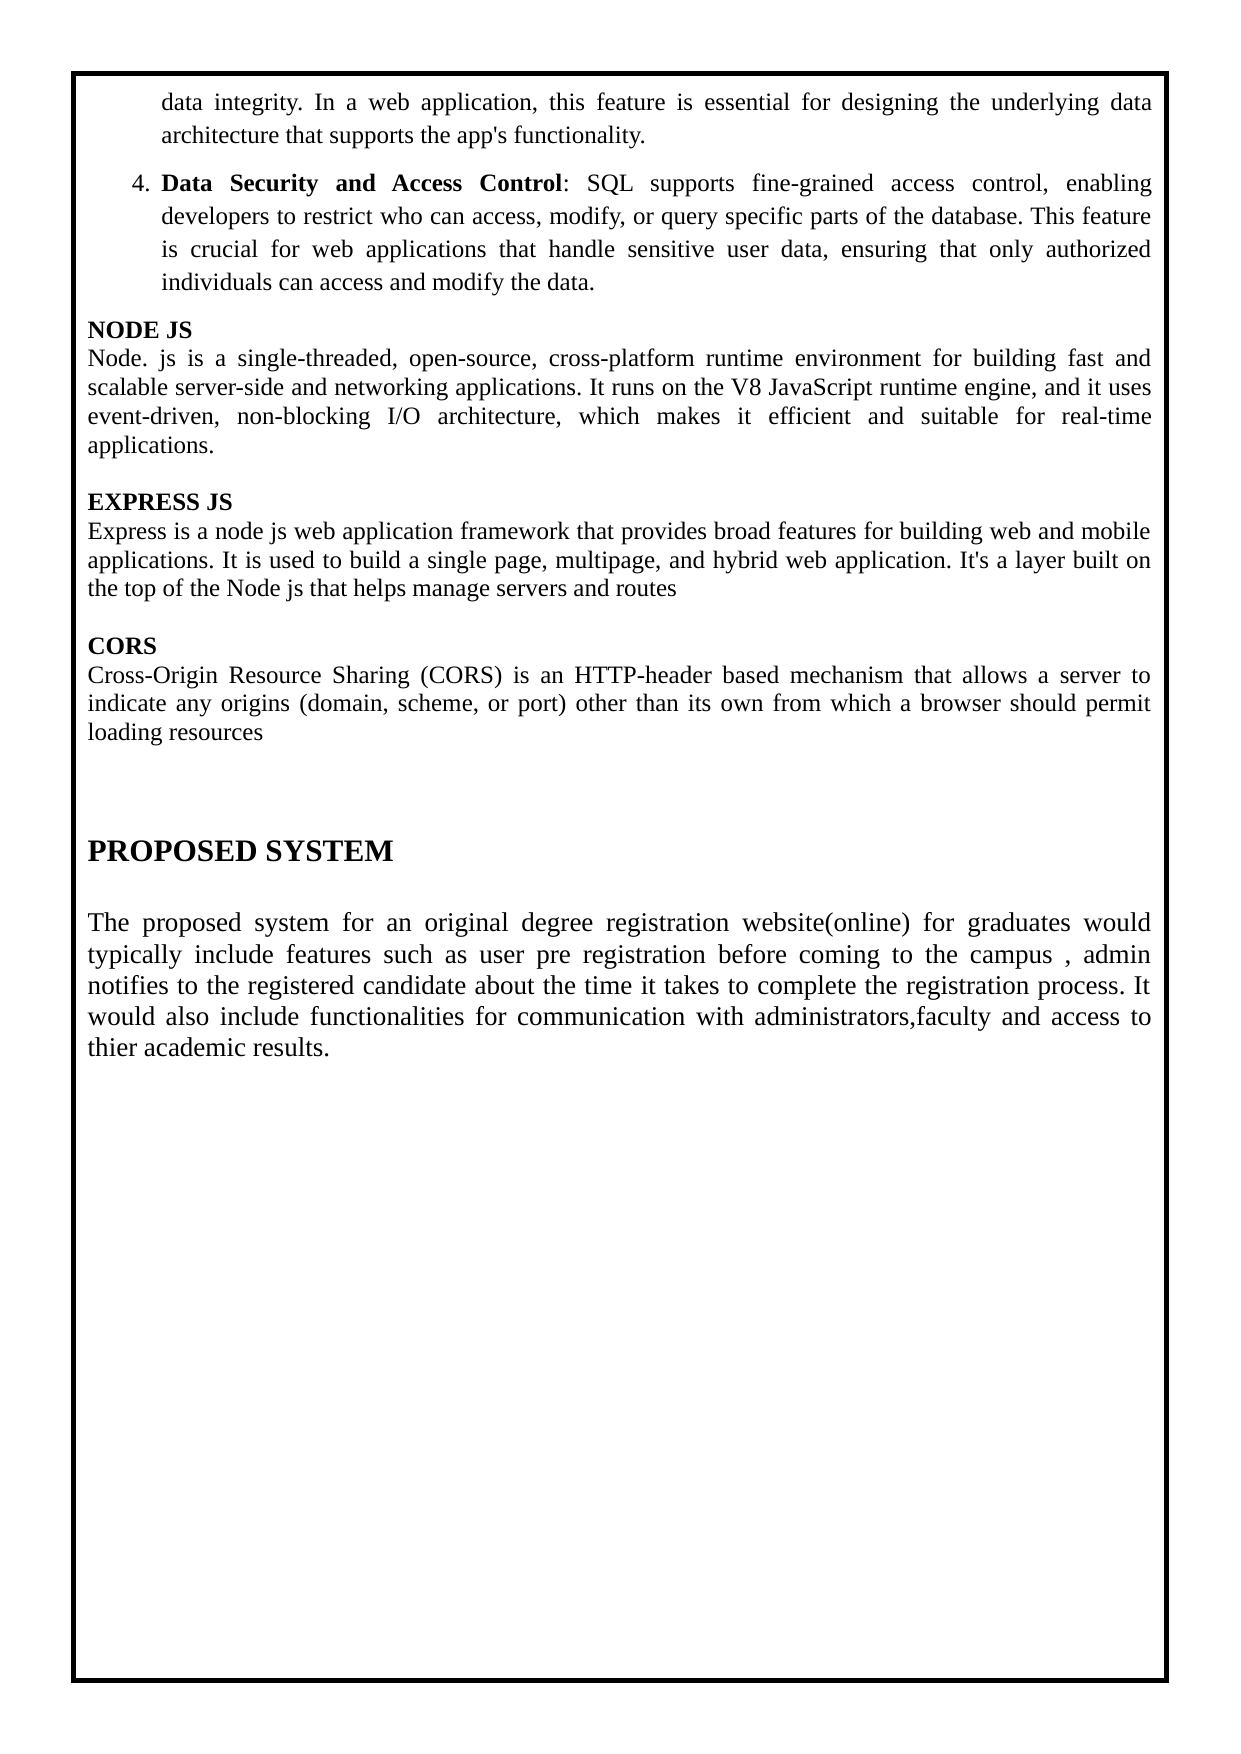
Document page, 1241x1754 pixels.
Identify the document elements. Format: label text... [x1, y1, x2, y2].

list data integrity. In a web application, this feature is essential for designing the underlying data architecture that supports the app's functionality. [132, 87, 1153, 149]
text Node. js is a single-threaded, open-source, cross-platform runtime environment for building fast and scalable server-side and networking applications. It runs on the V8 JavaScript runtime engine, and it uses event-driven, non-blocking I/O architecture, which makes it efficient and suitable for real-time applications. [87, 343, 1153, 458]
text PROPOSED SYSTEM [87, 832, 1153, 868]
text Express is a node js web application framework that provides broad features for building web and mobile applications. It is used to build a single page, multipage, and hybrid web application. It's a layer built on the top of the Node js that helps manage servers and routes [87, 516, 1153, 602]
list Data Security and Access Control: SQL supports fine-grained access control, enabling developers to restrict who can access, modify, or query specific parts of the database. This feature is crucial for web applications that handle sensitive user data, ensuring that only authorized individuals can access and modify the data. [132, 168, 1153, 296]
text The proposed system for an original degree registration website(online) for graduates would typically include features such as user pre registration before coming to the campus , admin notifies to the registered candidate about the time it takes to complete the registration process. It would also include functionalities for communication with administrators,faculty and access to thier academic results. [87, 907, 1153, 1062]
text EXPRESS JS [87, 487, 1153, 516]
text Cross-Origin Resource Sharing (CORS) is an HTTP-header based mechanism that allows a server to indicate any origins (domain, scheme, or port) other than its own from which a browser should permit loading resources [87, 660, 1153, 746]
text CORS [87, 631, 1153, 660]
text NODE JS [87, 315, 1153, 343]
